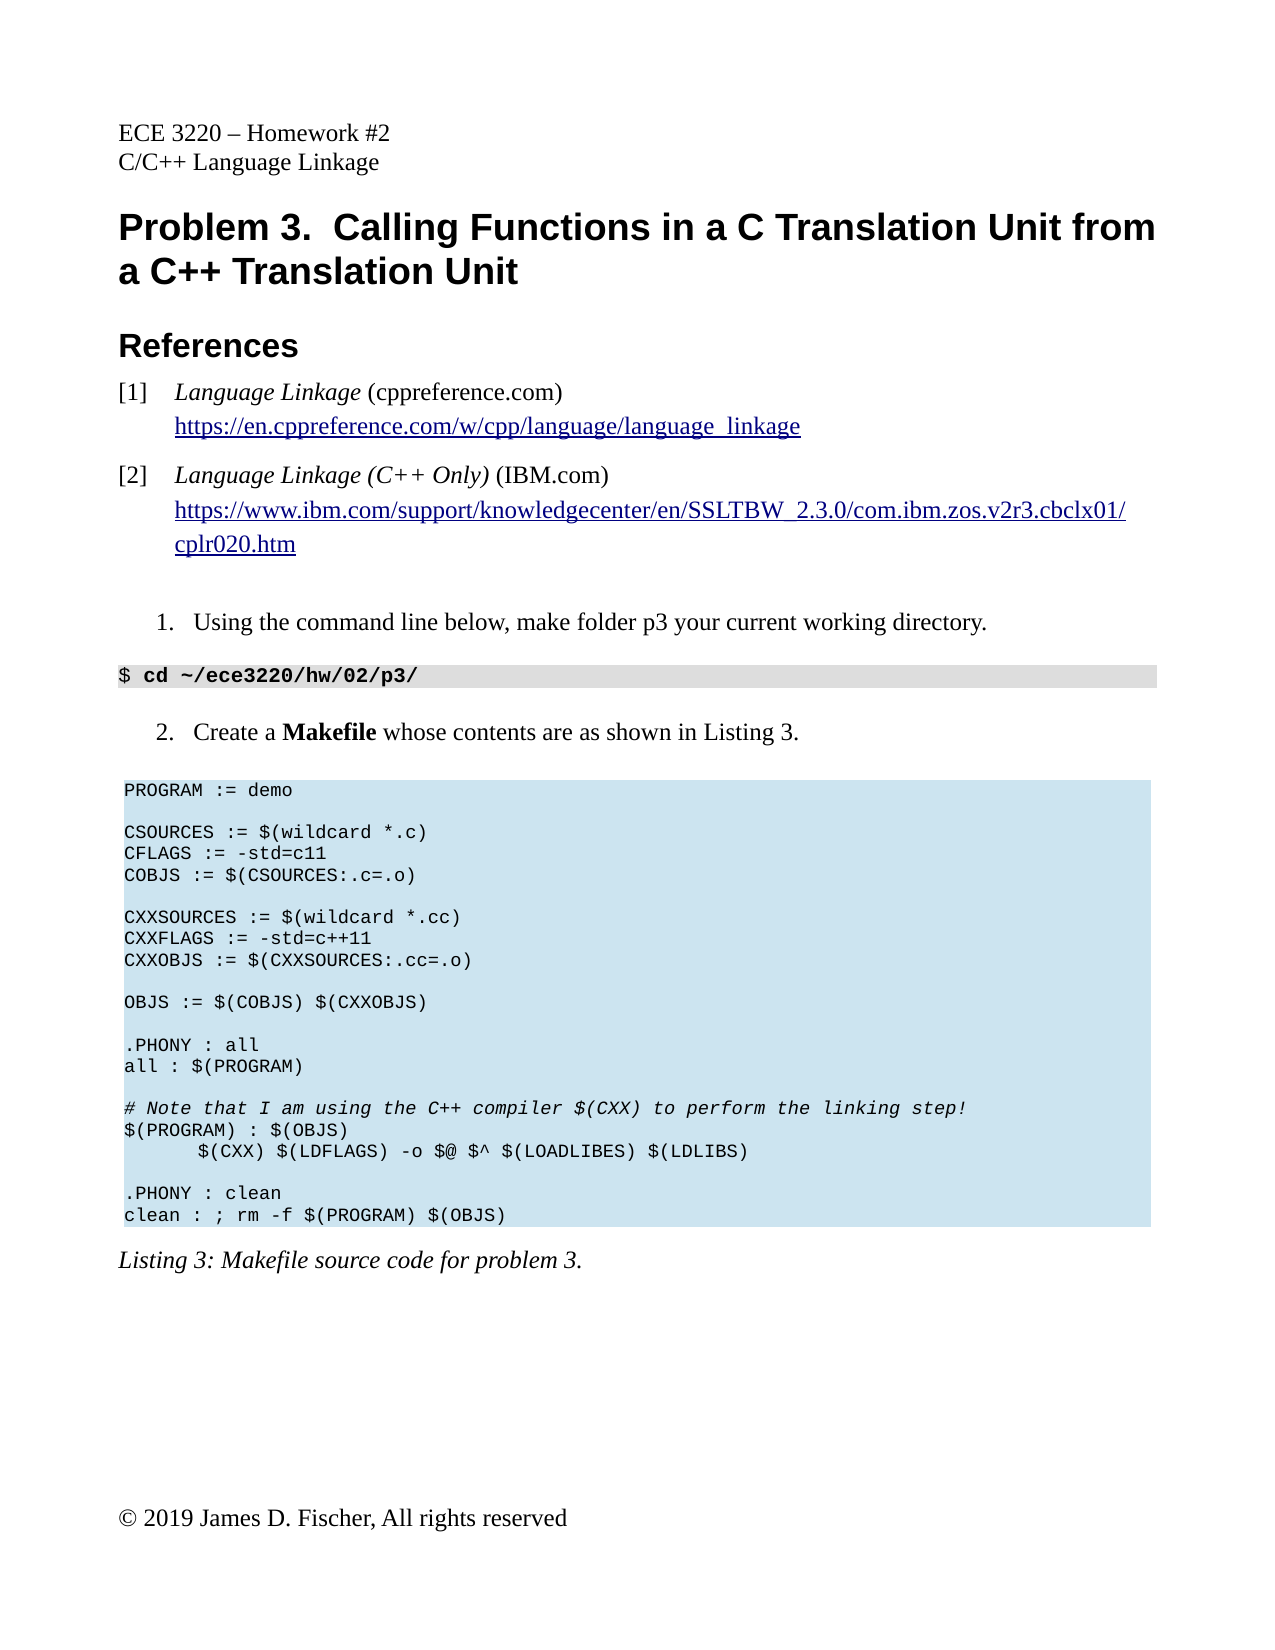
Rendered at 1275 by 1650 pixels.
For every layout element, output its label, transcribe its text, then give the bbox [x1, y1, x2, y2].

text [2] Language Linkage (C++ Only) (IBM.com) https://www.ibm.com/support/knowledgecenter/en/SSLTBW_2.3.0/com.ibm.zos.v2r3.cbclx01/cplr020.htm [118, 460, 1157, 558]
subtitle Problem 3. Calling Functions in a C Translation Unit from a C++ Translation Unit [118, 205, 1157, 292]
subtitle References [118, 326, 1157, 364]
list Listing 3: Makefile source code for problem 3. [118, 1245, 1157, 1273]
list Using the command line below, make folder p3 your current working directory. [156, 607, 1157, 636]
list Create a Makefile whose contents are as shown in Listing 3. [156, 717, 1157, 746]
text $ cd ~/ece3220/hw/02/p3/ [118, 665, 1157, 688]
table_header PROGRAM := demo CSOURCES := $(wildcard *.c) CFLAGS := -std=c11 COBJS := $(CSOURCES:.c=.o) CXXSOURCES := $(wildcard *.cc) CXXFLAGS := -std=c++11 CXXOBJS := $(CXXSOURCES:.cc=.o) OBJS := $(COBJS) $(CXXOBJS) .PHONY : all all : $(PROGRAM) # Note that I am using the C++ compiler $(CXX) to perform the linking step! $(PROGRAM) : $(OBJS) $(CXX) $(LDFLAGS) -o $@ $^ $(LOADLIBES) $(LDLIBS) .PHONY : clean clean : ; rm -f $(PROGRAM) $(OBJS) [118, 775, 1157, 1232]
text [1] Language Linkage (cppreference.com) https://en.cppreference.com/w/cpp/language/language_linkage [118, 377, 1157, 440]
